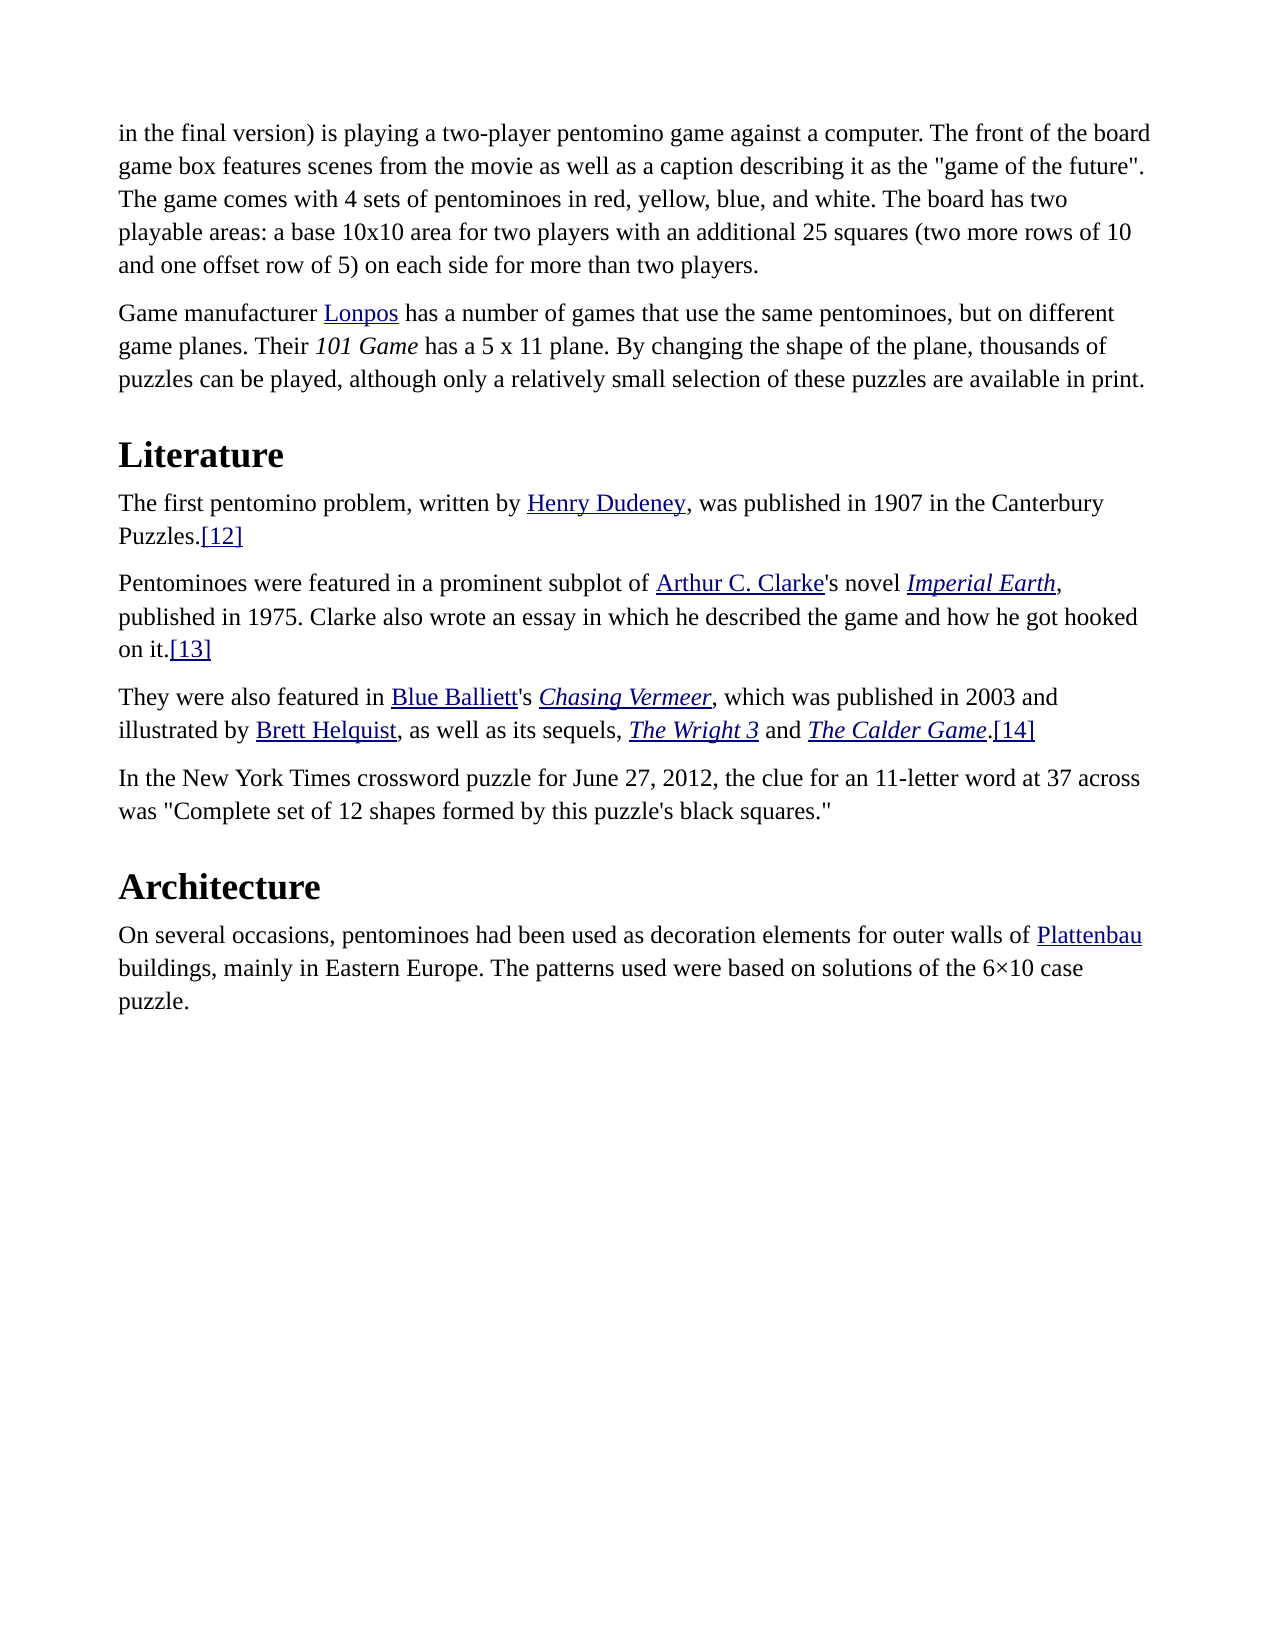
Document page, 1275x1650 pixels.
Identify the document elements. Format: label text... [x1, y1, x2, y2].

text On several occasions, pentominoes had been used as decoration elements for outer walls of Plattenbau buildings, mainly in Eastern Europe. The patterns used were based on solutions of the 6×10 case puzzle. [118, 920, 1157, 1015]
text Pentominoes were featured in a prominent subplot of Arthur C. Clarke's novel Imperial Earth, published in 1975. Clarke also wrote an essay in which he described the game and how he got hooked on it.[13] [118, 568, 1157, 663]
text They were also featured in Blue Balliett's Chasing Vermeer, which was published in 2003 and illustrated by Brett Helquist, as well as its sequels, The Wright 3 and The Calder Game.[14] [118, 682, 1157, 744]
subtitle Architecture [118, 864, 1157, 907]
text in the final version) is playing a two-player pentomino game against a computer. The front of the board game box features scenes from the movie as well as a caption describing it as the "game of the future". The game comes with 4 sets of pentominoes in red, yellow, blue, and white. The board has two playable areas: a base 10x10 area for two players with an additional 25 squares (two more rows of 10 and one offset row of 5) on each side for more than two players. [118, 118, 1157, 279]
text The first pentomino problem, written by Henry Dudeney, was published in 1907 in the Canterbury Puzzles.[12] [118, 488, 1157, 550]
text Game manufacturer Lonpos has a number of games that use the same pentominoes, but on different game planes. Their 101 Game has a 5 x 11 plane. By changing the shape of the plane, thousands of puzzles can be played, although only a relatively small selection of these puzzles are available in print. [118, 298, 1157, 393]
text In the New York Times crossword puzzle for June 27, 2012, the clue for an 11-letter word at 37 across was "Complete set of 12 shapes formed by this puzzle's black squares." [118, 763, 1157, 824]
subtitle Literature [118, 432, 1157, 475]
